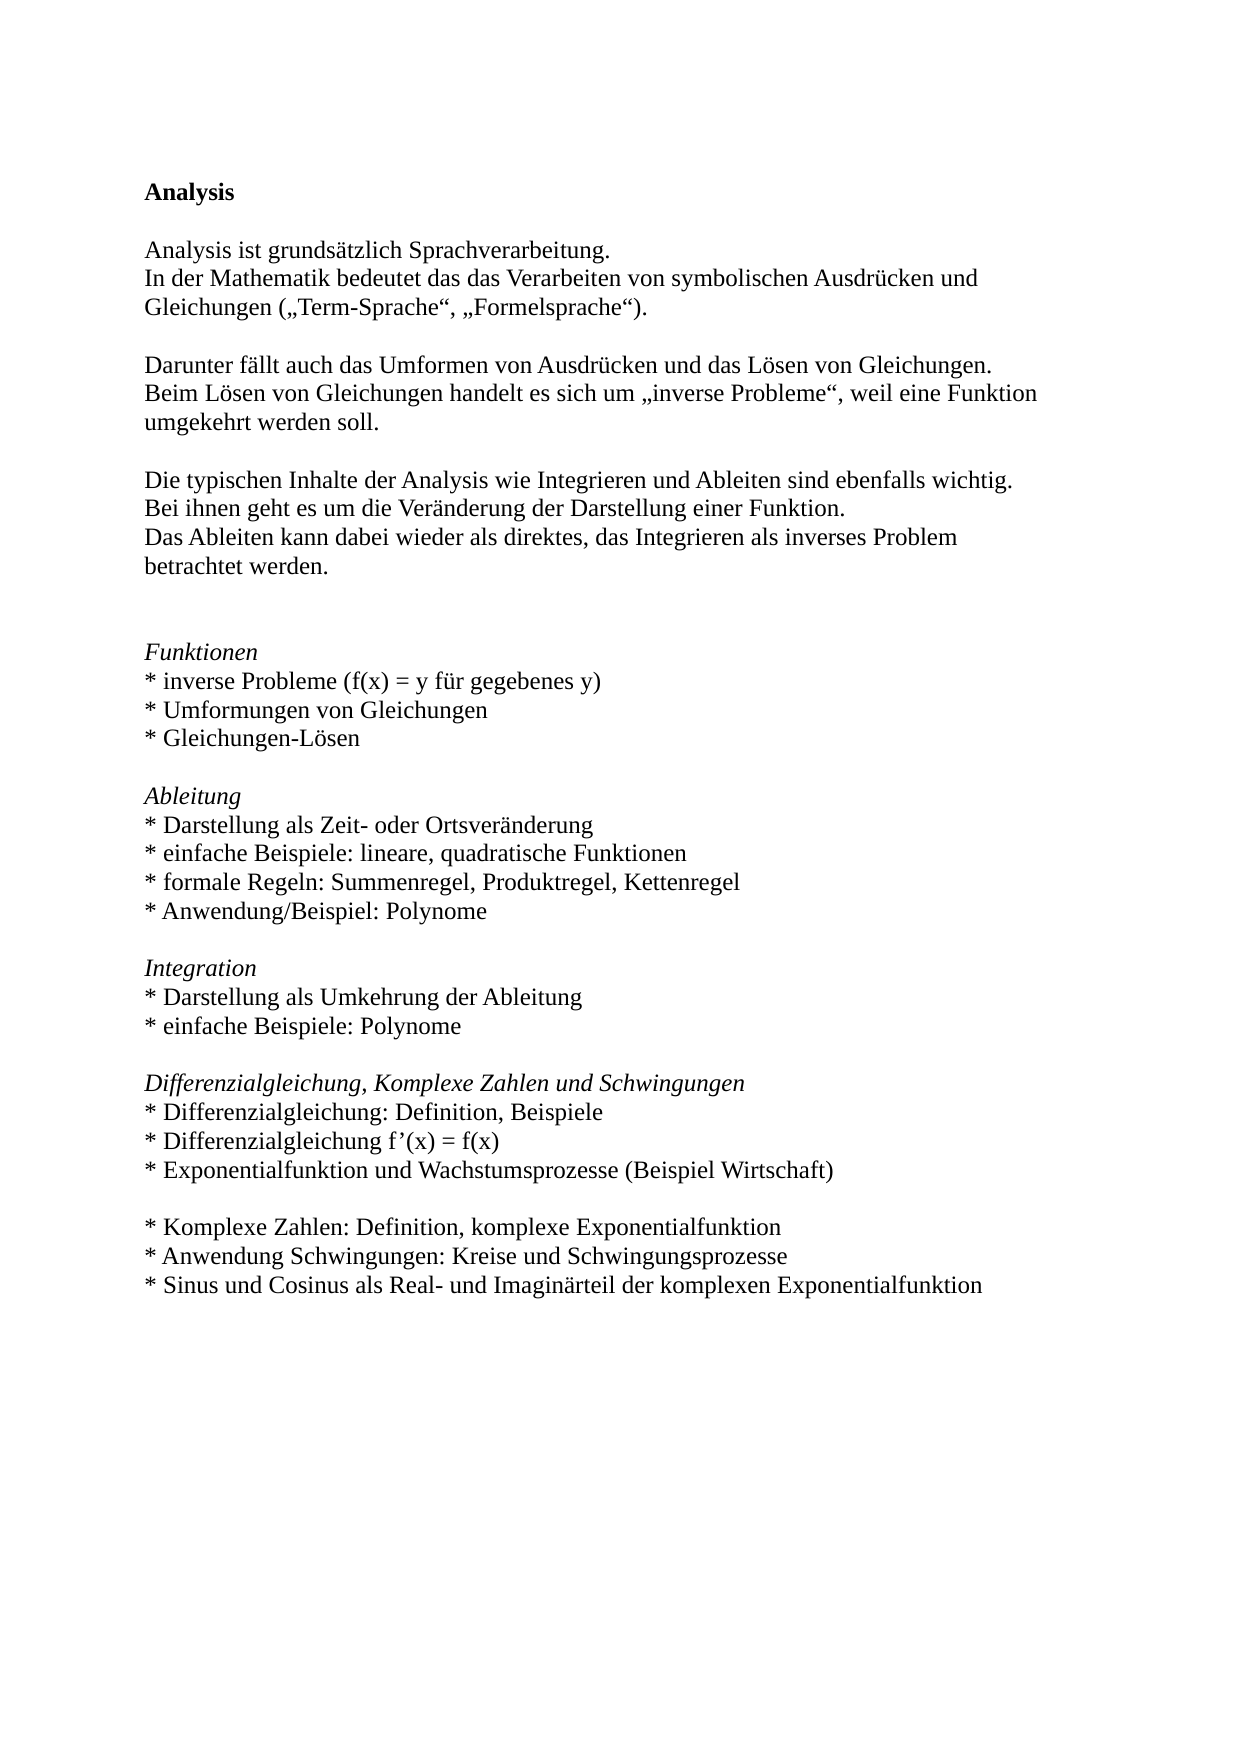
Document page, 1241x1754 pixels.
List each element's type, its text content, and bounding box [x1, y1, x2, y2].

text Integration [144, 953, 1044, 982]
text * Komplexe Zahlen: Definition, komplexe Exponentialfunktion [144, 1212, 1044, 1241]
text In der Mathematik bedeutet das das Verarbeiten von symbolischen Ausdrücken und Gleichungen („Term-Sprache“, „Formelsprache“). [144, 263, 1044, 321]
text * Darstellung als Umkehrung der Ableitung [144, 982, 1044, 1011]
text Bei ihnen geht es um die Veränderung der Darstellung einer Funktion. [144, 493, 1044, 522]
text Differenzialgleichung, Komplexe Zahlen und Schwingungen [144, 1068, 1044, 1097]
text * Differenzialgleichung: Definition, Beispiele [144, 1097, 1044, 1126]
text * formale Regeln: Summenregel, Produktregel, Kettenregel [144, 867, 1044, 896]
text Ableitung [144, 781, 1044, 810]
text Beim Lösen von Gleichungen handelt es sich um „inverse Probleme“, weil eine Funktion umgekehrt werden soll. [144, 378, 1044, 436]
text * einfache Beispiele: lineare, quadratische Funktionen [144, 838, 1044, 867]
text Die typischen Inhalte der Analysis wie Integrieren und Ableiten sind ebenfalls wichtig. [144, 465, 1044, 493]
text * Differenzialgleichung f’(x) = f(x) [144, 1126, 1044, 1155]
text Darunter fällt auch das Umformen von Ausdrücken und das Lösen von Gleichungen. [144, 350, 1044, 378]
text Das Ableiten kann dabei wieder als direktes, das Integrieren als inverses Problem betrachtet werden. [144, 522, 1044, 580]
text * Anwendung Schwingungen: Kreise und Schwingungsprozesse [144, 1241, 1044, 1270]
text Funktionen [144, 637, 1044, 666]
text * inverse Probleme (f(x) = y für gegebenes y) [144, 666, 1044, 695]
text * Darstellung als Zeit- oder Ortsveränderung [144, 810, 1044, 838]
text * Anwendung/Beispiel: Polynome [144, 896, 1044, 925]
text * Gleichungen-Lösen [144, 723, 1044, 752]
text Analysis [144, 177, 1044, 206]
text Analysis ist grundsätzlich Sprachverarbeitung. [144, 235, 1044, 263]
text * einfache Beispiele: Polynome [144, 1011, 1044, 1040]
text * Exponentialfunktion und Wachstumsprozesse (Beispiel Wirtschaft) [144, 1155, 1044, 1183]
text * Sinus und Cosinus als Real- und Imaginärteil der komplexen Exponentialfunktion [144, 1270, 1044, 1298]
text * Umformungen von Gleichungen [144, 695, 1044, 723]
